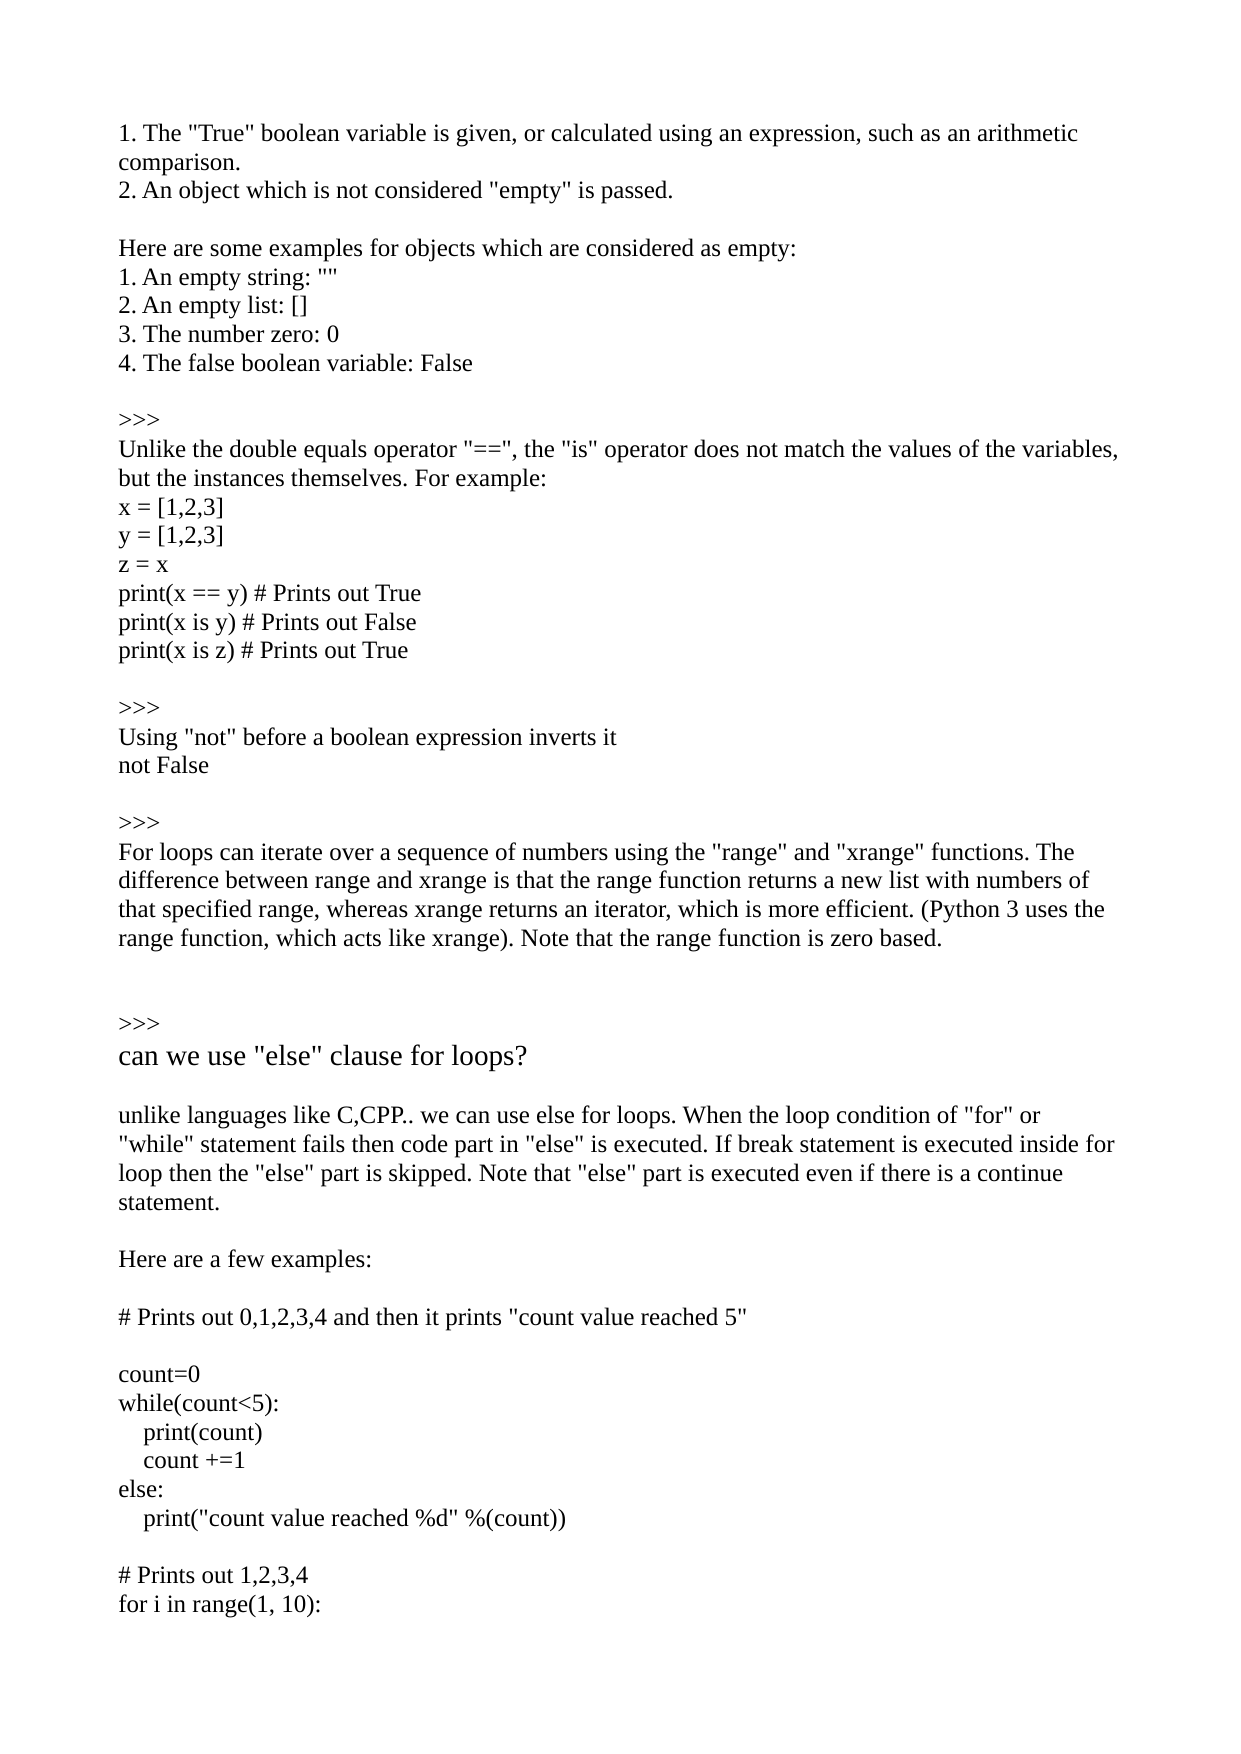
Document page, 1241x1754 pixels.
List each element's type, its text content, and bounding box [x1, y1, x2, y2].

text 1. The "True" boolean variable is given, or calculated using an expression, such as an arithmetic comparison. [118, 118, 1122, 176]
text print(x is z) # Prints out True [118, 636, 1122, 664]
text 3. The number zero: 0 [118, 319, 1122, 348]
text 2. An object which is not considered "empty" is passed. [118, 176, 1122, 204]
text >>> [118, 406, 1122, 434]
text not False [118, 751, 1122, 779]
text count +=1 [118, 1445, 1122, 1474]
text For loops can iterate over a sequence of numbers using the "range" and "xrange" functions. The difference between range and xrange is that the range function returns a new list with numbers of that specified range, whereas xrange returns an iterator, which is more efficient. (Python 3 uses the range function, which acts like xrange). Note that the range function is zero based. [118, 837, 1122, 952]
text Here are a few examples: [118, 1244, 1122, 1273]
text 2. An empty list: [] [118, 291, 1122, 319]
text print("count value reached %d" %(count)) [118, 1503, 1122, 1532]
text unlike languages like C,CPP.. we can use else for loops. When the loop condition of "for" or "while" statement fails then code part in "else" is executed. If break statement is executed inside for loop then the "else" part is skipped. Note that "else" part is executed even if there is a continue statement. [118, 1100, 1122, 1215]
text y = [1,2,3] [118, 521, 1122, 549]
text x = [1,2,3] [118, 492, 1122, 521]
text print(x == y) # Prints out True [118, 578, 1122, 607]
text Using "not" before a boolean expression inverts it [118, 722, 1122, 751]
text # Prints out 0,1,2,3,4 and then it prints "count value reached 5" [118, 1302, 1122, 1330]
text else: [118, 1474, 1122, 1503]
text z = x [118, 549, 1122, 578]
text Unlike the double equals operator "==", the "is" operator does not match the values of the variables, but the instances themselves. For example: [118, 434, 1122, 492]
text while(count<5): [118, 1388, 1122, 1417]
text # Prints out 1,2,3,4 [118, 1560, 1122, 1589]
text >>> [118, 693, 1122, 722]
text >>> [118, 1009, 1122, 1038]
text print(x is y) # Prints out False [118, 607, 1122, 636]
text >>> [118, 808, 1122, 837]
text Here are some examples for objects which are considered as empty: [118, 233, 1122, 262]
text 4. The false boolean variable: False [118, 348, 1122, 377]
text for i in range(1, 10): [118, 1589, 1122, 1618]
text can we use "else" clause for loops? [118, 1038, 1122, 1072]
text count=0 [118, 1359, 1122, 1388]
text 1. An empty string: "" [118, 262, 1122, 291]
text print(count) [118, 1417, 1122, 1445]
